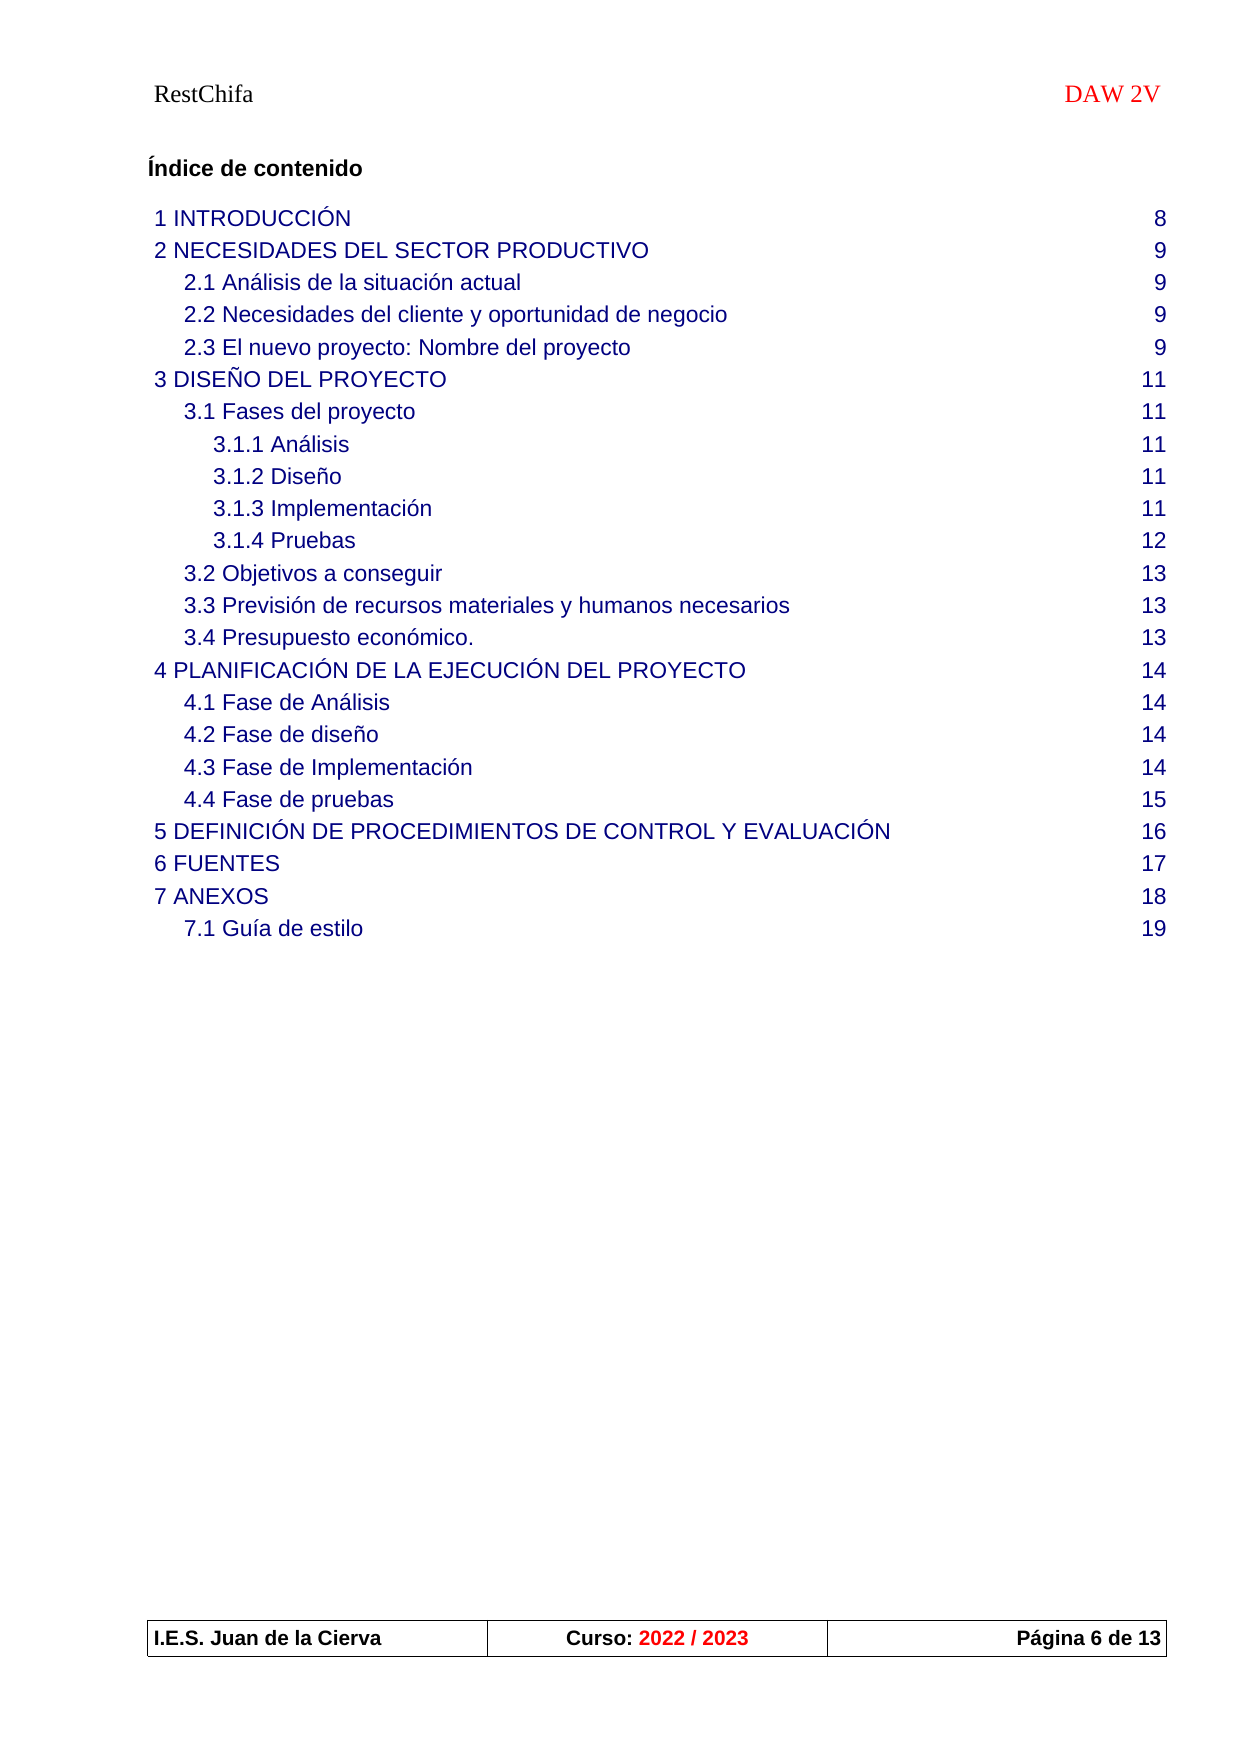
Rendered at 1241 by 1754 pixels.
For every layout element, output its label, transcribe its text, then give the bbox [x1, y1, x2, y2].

text 3.1.2 Diseño 11 [207, 463, 1167, 489]
text 3.2 Objetivos a conseguir 13 [177, 560, 1167, 586]
text 4.2 Fase de diseño 14 [177, 721, 1167, 747]
text 7 ANEXOS 18 [148, 883, 1167, 909]
text 4.1 Fase de Análisis 14 [177, 689, 1167, 715]
text 6 FUENTES 17 [148, 850, 1167, 877]
subtitle Índice de contenido [148, 154, 1167, 181]
text 4 PLANIFICACIÓN DE LA EJECUCIÓN DEL PROYECTO 14 [148, 657, 1167, 683]
text 3.1.4 Pruebas 12 [207, 527, 1167, 554]
text 2.1 Análisis de la situación actual 9 [177, 269, 1167, 295]
text 7.1 Guía de estilo 19 [177, 915, 1167, 941]
text 3.1 Fases del proyecto 11 [177, 398, 1167, 424]
text 2 NECESIDADES DEL SECTOR PRODUCTIVO 9 [148, 237, 1167, 263]
text 4.3 Fase de Implementación 14 [177, 753, 1167, 780]
text 2.3 El nuevo proyecto: Nombre del proyecto 9 [177, 334, 1167, 360]
text 5 DEFINICIÓN DE PROCEDIMIENTOS DE CONTROL Y EVALUACIÓN 16 [148, 818, 1167, 844]
text 3 DISEÑO DEL PROYECTO 11 [148, 366, 1167, 392]
text 3.3 Previsión de recursos materiales y humanos necesarios 13 [177, 592, 1167, 618]
text 3.4 Presupuesto económico. 13 [177, 624, 1167, 651]
text 3.1.3 Implementación 11 [207, 495, 1167, 521]
text 4.4 Fase de pruebas 15 [177, 786, 1167, 812]
text 2.2 Necesidades del cliente y oportunidad de negocio 9 [177, 301, 1167, 328]
text 3.1.1 Análisis 11 [207, 431, 1167, 457]
text 1 INTRODUCCIÓN 8 [148, 204, 1167, 231]
